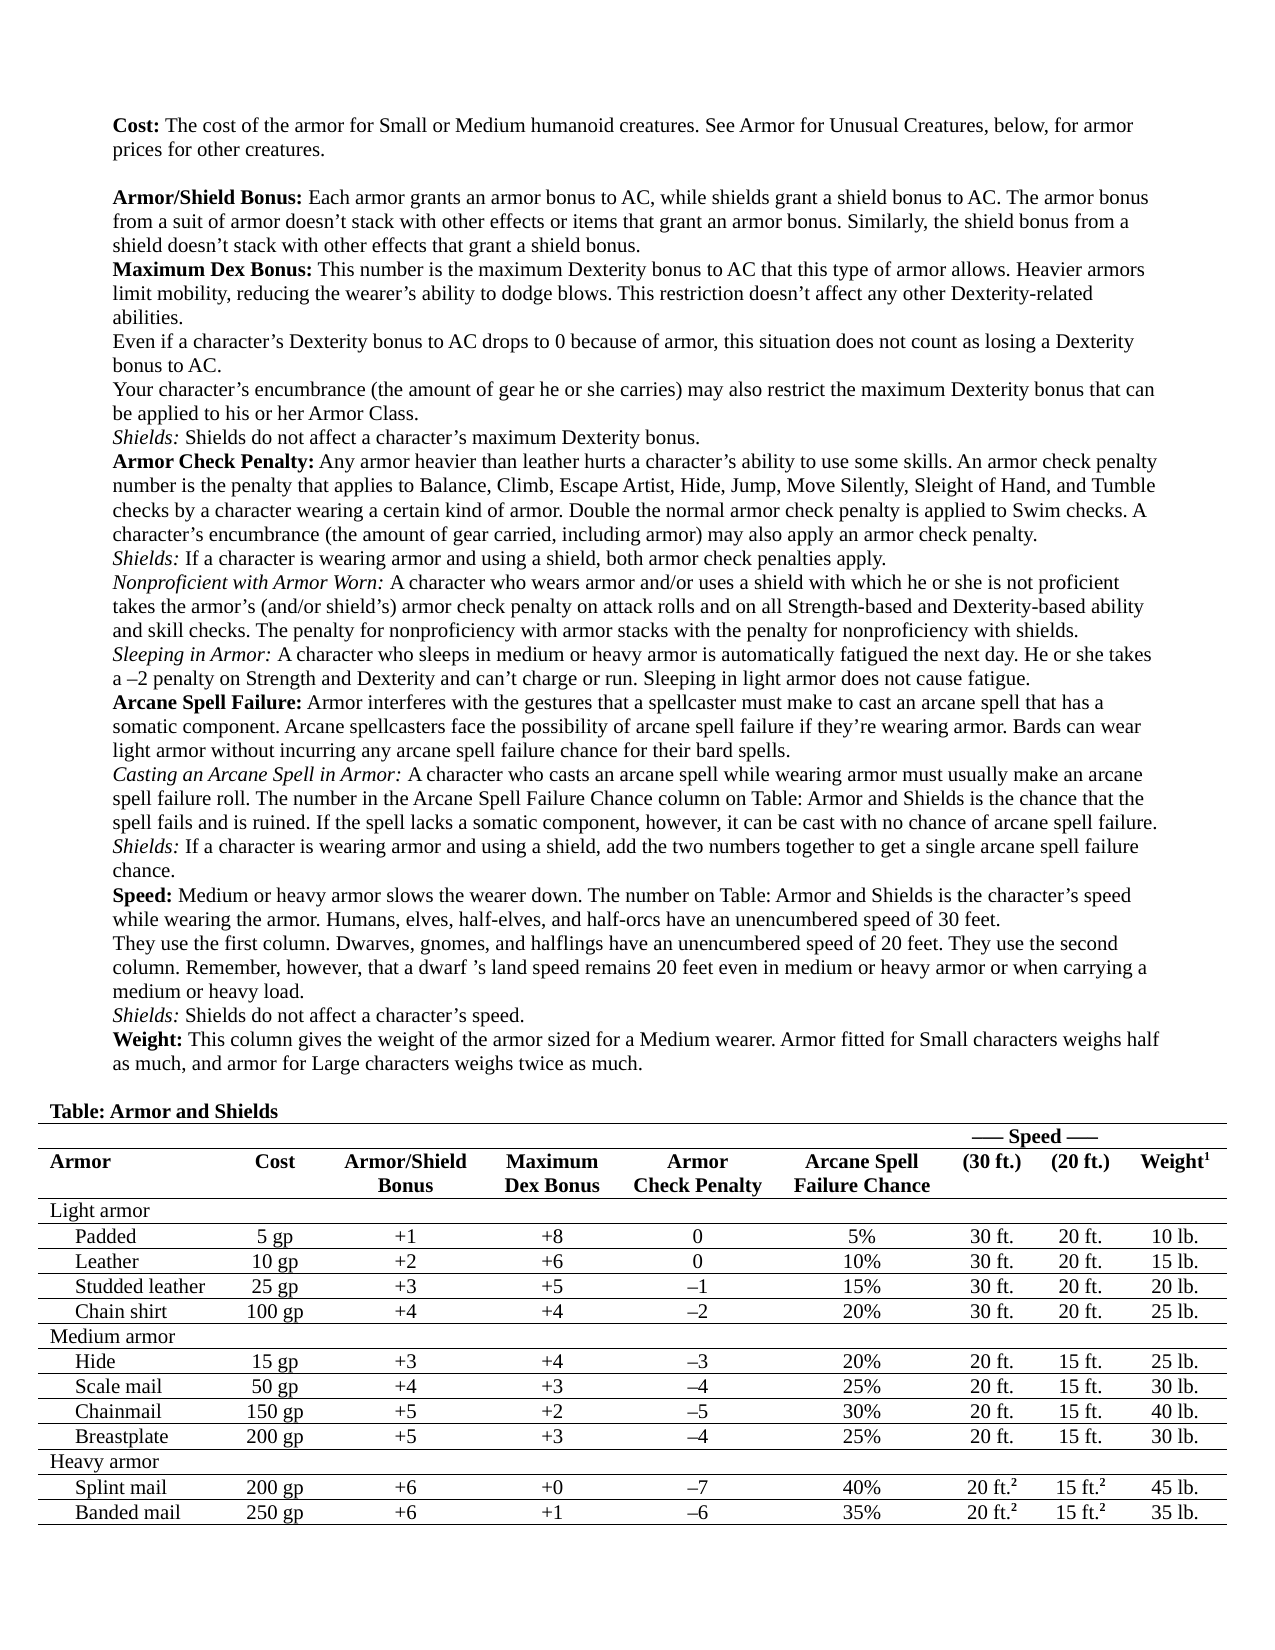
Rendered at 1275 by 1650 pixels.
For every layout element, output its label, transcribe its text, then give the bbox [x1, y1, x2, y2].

table_cell 25% [777, 1424, 946, 1448]
table_cell 30% [777, 1399, 946, 1423]
table_cell [486, 1124, 618, 1148]
table_cell [325, 1324, 486, 1348]
text Even if a character’s Dexterity bonus to AC drops to 0 because of armor, this situation does not count as losing a Dexterity bonus to AC. [112, 329, 1162, 377]
table_cell 20 ft. [1037, 1299, 1123, 1323]
table_cell 30 lb. [1123, 1374, 1227, 1398]
table_cell –2 [618, 1299, 777, 1323]
table_cell +1 [325, 1224, 486, 1248]
table_cell 20% [777, 1299, 946, 1323]
text Cost: The cost of the armor for Small or Medium humanoid creatures. See Armor for Unusual Creatures, below, for armor prices for other creatures. [112, 112, 1162, 161]
table_cell Leather [38, 1249, 225, 1273]
table_cell (30 ft.) [946, 1149, 1037, 1197]
table_cell [618, 1324, 777, 1348]
table_cell (20 ft.) [1037, 1149, 1123, 1197]
table_cell [777, 1450, 946, 1473]
table_cell [1123, 1324, 1227, 1348]
table_cell 150 gp [225, 1399, 324, 1423]
table_cell Cost [225, 1149, 324, 1197]
table_cell [225, 1199, 324, 1222]
text Shields: Shields do not affect a character’s maximum Dexterity bonus. [112, 425, 1162, 449]
table_cell [777, 1199, 946, 1222]
table_cell –4 [618, 1424, 777, 1448]
table_cell Heavy armor [38, 1450, 225, 1473]
table_cell +6 [325, 1475, 486, 1499]
table_cell +4 [325, 1299, 486, 1323]
table_cell –4 [618, 1374, 777, 1398]
table_cell +5 [486, 1274, 618, 1298]
text Shields: If a character is wearing armor and using a shield, add the two numbers together to get a single arcane spell failure chance. [112, 834, 1162, 882]
table_cell 20 ft.2 [946, 1475, 1037, 1499]
table_cell 200 gp [225, 1475, 324, 1499]
table_cell Hide [38, 1349, 225, 1373]
table_cell 5% [777, 1224, 946, 1248]
table_cell –1 [618, 1274, 777, 1298]
table_cell [777, 1324, 946, 1348]
table_cell +0 [486, 1475, 618, 1499]
table_cell +2 [325, 1249, 486, 1273]
table_cell 20 ft. [946, 1349, 1037, 1373]
text Armor/Shield Bonus: Each armor grants an armor bonus to AC, while shields grant a shield bonus to AC. The armor bonus from a suit of armor doesn’t stack with other effects or items that grant an armor bonus. Similarly, the shield bonus from a shield doesn’t stack with other effects that grant a shield bonus. [112, 185, 1162, 257]
table_cell +1 [486, 1500, 618, 1524]
table_cell 20 ft.2 [946, 1500, 1037, 1524]
table_cell Weight1 [1123, 1149, 1227, 1197]
table_cell +4 [325, 1374, 486, 1398]
text Casting an Arcane Spell in Armor: A character who casts an arcane spell while wearing armor must usually make an arcane spell failure roll. The number in the Arcane Spell Failure Chance column on Table: Armor and Shields is the chance that the spell fails and is ruined. If the spell lacks a somatic component, however, it can be cast with no chance of arcane spell failure. [112, 762, 1162, 834]
text Nonproficient with Armor Worn: A character who wears armor and/or uses a shield with which he or she is not proficient takes the armor’s (and/or shield’s) armor check penalty on attack rolls and on all Strength-based and Dexterity-based ability and skill checks. The penalty for nonproficiency with armor stacks with the penalty for nonproficiency with shields. [112, 570, 1162, 642]
table_cell [946, 1450, 1037, 1473]
table_cell 25% [777, 1374, 946, 1398]
table_cell 10 gp [225, 1249, 324, 1273]
table_cell +4 [486, 1299, 618, 1323]
table_cell Breastplate [38, 1424, 225, 1448]
table_cell 40 lb. [1123, 1399, 1227, 1423]
table_cell 10 lb. [1123, 1224, 1227, 1248]
table_cell 30 ft. [946, 1249, 1037, 1273]
table_cell [618, 1199, 777, 1222]
table_cell 10% [777, 1249, 946, 1273]
table_cell +8 [486, 1224, 618, 1248]
table_cell 15% [777, 1274, 946, 1298]
table_cell 15 ft.2 [1037, 1475, 1123, 1499]
table_cell +6 [325, 1500, 486, 1524]
table_cell 35% [777, 1500, 946, 1524]
table_cell [946, 1324, 1037, 1348]
table_cell [1123, 1199, 1227, 1222]
table_cell 15 ft. [1037, 1399, 1123, 1423]
table_cell 15 ft.2 [1037, 1500, 1123, 1524]
table_cell +4 [486, 1349, 618, 1373]
table_cell 35 lb. [1123, 1500, 1227, 1524]
table_cell 30 ft. [946, 1224, 1037, 1248]
table_cell 50 gp [225, 1374, 324, 1398]
table_cell –7 [618, 1475, 777, 1499]
table_cell 20 ft. [1037, 1224, 1123, 1248]
table_cell –5 [618, 1399, 777, 1423]
table_cell [1037, 1324, 1123, 1348]
table_cell Splint mail [38, 1475, 225, 1499]
table_header Table: Armor and Shields [38, 1099, 1227, 1123]
table_cell 20% [777, 1349, 946, 1373]
table_cell +3 [486, 1374, 618, 1398]
table_cell 30 ft. [946, 1274, 1037, 1298]
table_cell 200 gp [225, 1424, 324, 1448]
table_cell Light armor [38, 1199, 225, 1222]
table_cell 20 ft. [946, 1399, 1037, 1423]
table_cell 5 gp [225, 1224, 324, 1248]
table_cell +2 [486, 1399, 618, 1423]
table_cell Armor [38, 1149, 225, 1197]
table_cell [1037, 1450, 1123, 1473]
table_cell 15 ft. [1037, 1424, 1123, 1448]
table_cell –3 [618, 1349, 777, 1373]
table_cell 30 lb. [1123, 1424, 1227, 1448]
table_cell [325, 1450, 486, 1473]
table_cell Banded mail [38, 1500, 225, 1524]
table_cell Padded [38, 1224, 225, 1248]
table_cell [38, 1124, 225, 1148]
table_cell 25 gp [225, 1274, 324, 1298]
table_cell [225, 1324, 324, 1348]
table_cell Arcane Spell Failure Chance [777, 1149, 946, 1197]
text Shields: If a character is wearing armor and using a shield, both armor check penalties apply. [112, 546, 1162, 570]
table_cell +3 [325, 1274, 486, 1298]
table_cell +3 [325, 1349, 486, 1373]
table_cell [486, 1199, 618, 1222]
table_cell 100 gp [225, 1299, 324, 1323]
table_cell 15 ft. [1037, 1349, 1123, 1373]
table_cell [1037, 1199, 1123, 1222]
table_cell Studded leather [38, 1274, 225, 1298]
table_cell [1123, 1450, 1227, 1473]
table_cell [618, 1124, 777, 1148]
table_cell 15 lb. [1123, 1249, 1227, 1273]
table_cell [225, 1124, 324, 1148]
table_cell 45 lb. [1123, 1475, 1227, 1499]
table_cell Chainmail [38, 1399, 225, 1423]
table_cell [486, 1450, 618, 1473]
table_cell 20 ft. [1037, 1249, 1123, 1273]
table_cell 0 [618, 1249, 777, 1273]
text Sleeping in Armor: A character who sleeps in medium or heavy armor is automatically fatigued the next day. He or she takes a –2 penalty on Strength and Dexterity and can’t charge or run. Sleeping in light armor does not cause fatigue. [112, 642, 1162, 690]
table_cell +5 [325, 1399, 486, 1423]
table_cell [325, 1124, 486, 1148]
table_cell +3 [486, 1424, 618, 1448]
text Speed: Medium or heavy armor slows the wearer down. The number on Table: Armor and Shields is the character’s speed while wearing the armor. Humans, elves, half-elves, and half-orcs have an unencumbered speed of 30 feet. [112, 882, 1162, 931]
table_cell 20 ft. [1037, 1274, 1123, 1298]
table_cell [1123, 1124, 1227, 1148]
table_cell 40% [777, 1475, 946, 1499]
table_cell 30 ft. [946, 1299, 1037, 1323]
text Maximum Dex Bonus: This number is the maximum Dexterity bonus to AC that this type of armor allows. Heavier armors limit mobility, reducing the wearer’s ability to dodge blows. This restriction doesn’t affect any other Dexterity-related abilities. [112, 257, 1162, 329]
table_cell Armor Check Penalty [618, 1149, 777, 1197]
table_cell 15 gp [225, 1349, 324, 1373]
table_cell [618, 1450, 777, 1473]
table_cell 20 ft. [946, 1424, 1037, 1448]
table_cell 25 lb. [1123, 1349, 1227, 1373]
table_cell [777, 1124, 946, 1148]
text Weight: This column gives the weight of the armor sized for a Medium wearer. Armor fitted for Small characters weighs half as much, and armor for Large characters weighs twice as much. [112, 1027, 1162, 1075]
table_cell Chain shirt [38, 1299, 225, 1323]
table_cell 25 lb. [1123, 1299, 1227, 1323]
table_cell Armor/Shield Bonus [325, 1149, 486, 1197]
table_cell 15 ft. [1037, 1374, 1123, 1398]
text Shields: Shields do not affect a character’s speed. [112, 1003, 1162, 1027]
text Your character’s encumbrance (the amount of gear he or she carries) may also restrict the maximum Dexterity bonus that can be applied to his or her Armor Class. [112, 377, 1162, 425]
table_cell 0 [618, 1224, 777, 1248]
table_cell [486, 1324, 618, 1348]
text Arcane Spell Failure: Armor interferes with the gestures that a spellcaster must make to cast an arcane spell that has a somatic component. Arcane spellcasters face the possibility of arcane spell failure if they’re wearing armor. Bards can wear light armor without incurring any arcane spell failure chance for their bard spells. [112, 690, 1162, 762]
table_cell –— Speed —– [946, 1124, 1123, 1148]
table_cell 20 lb. [1123, 1274, 1227, 1298]
table_cell +6 [486, 1249, 618, 1273]
text Armor Check Penalty: Any armor heavier than leather hurts a character’s ability to use some skills. An armor check penalty number is the penalty that applies to Balance, Climb, Escape Artist, Hide, Jump, Move Silently, Sleight of Hand, and Tumble checks by a character wearing a certain kind of armor. Double the normal armor check penalty is applied to Swim checks. A character’s encumbrance (the amount of gear carried, including armor) may also apply an armor check penalty. [112, 449, 1162, 546]
table_cell Scale mail [38, 1374, 225, 1398]
table_cell [225, 1450, 324, 1473]
table_cell 20 ft. [946, 1374, 1037, 1398]
table_cell +5 [325, 1424, 486, 1448]
table_cell Medium armor [38, 1324, 225, 1348]
table_cell [325, 1199, 486, 1222]
table_cell [946, 1199, 1037, 1222]
table_cell 250 gp [225, 1500, 324, 1524]
table_cell –6 [618, 1500, 777, 1524]
text They use the first column. Dwarves, gnomes, and halflings have an unencumbered speed of 20 feet. They use the second column. Remember, however, that a dwarf ’s land speed remains 20 feet even in medium or heavy armor or when carrying a medium or heavy load. [112, 931, 1162, 1003]
table_cell Maximum Dex Bonus [486, 1149, 618, 1197]
